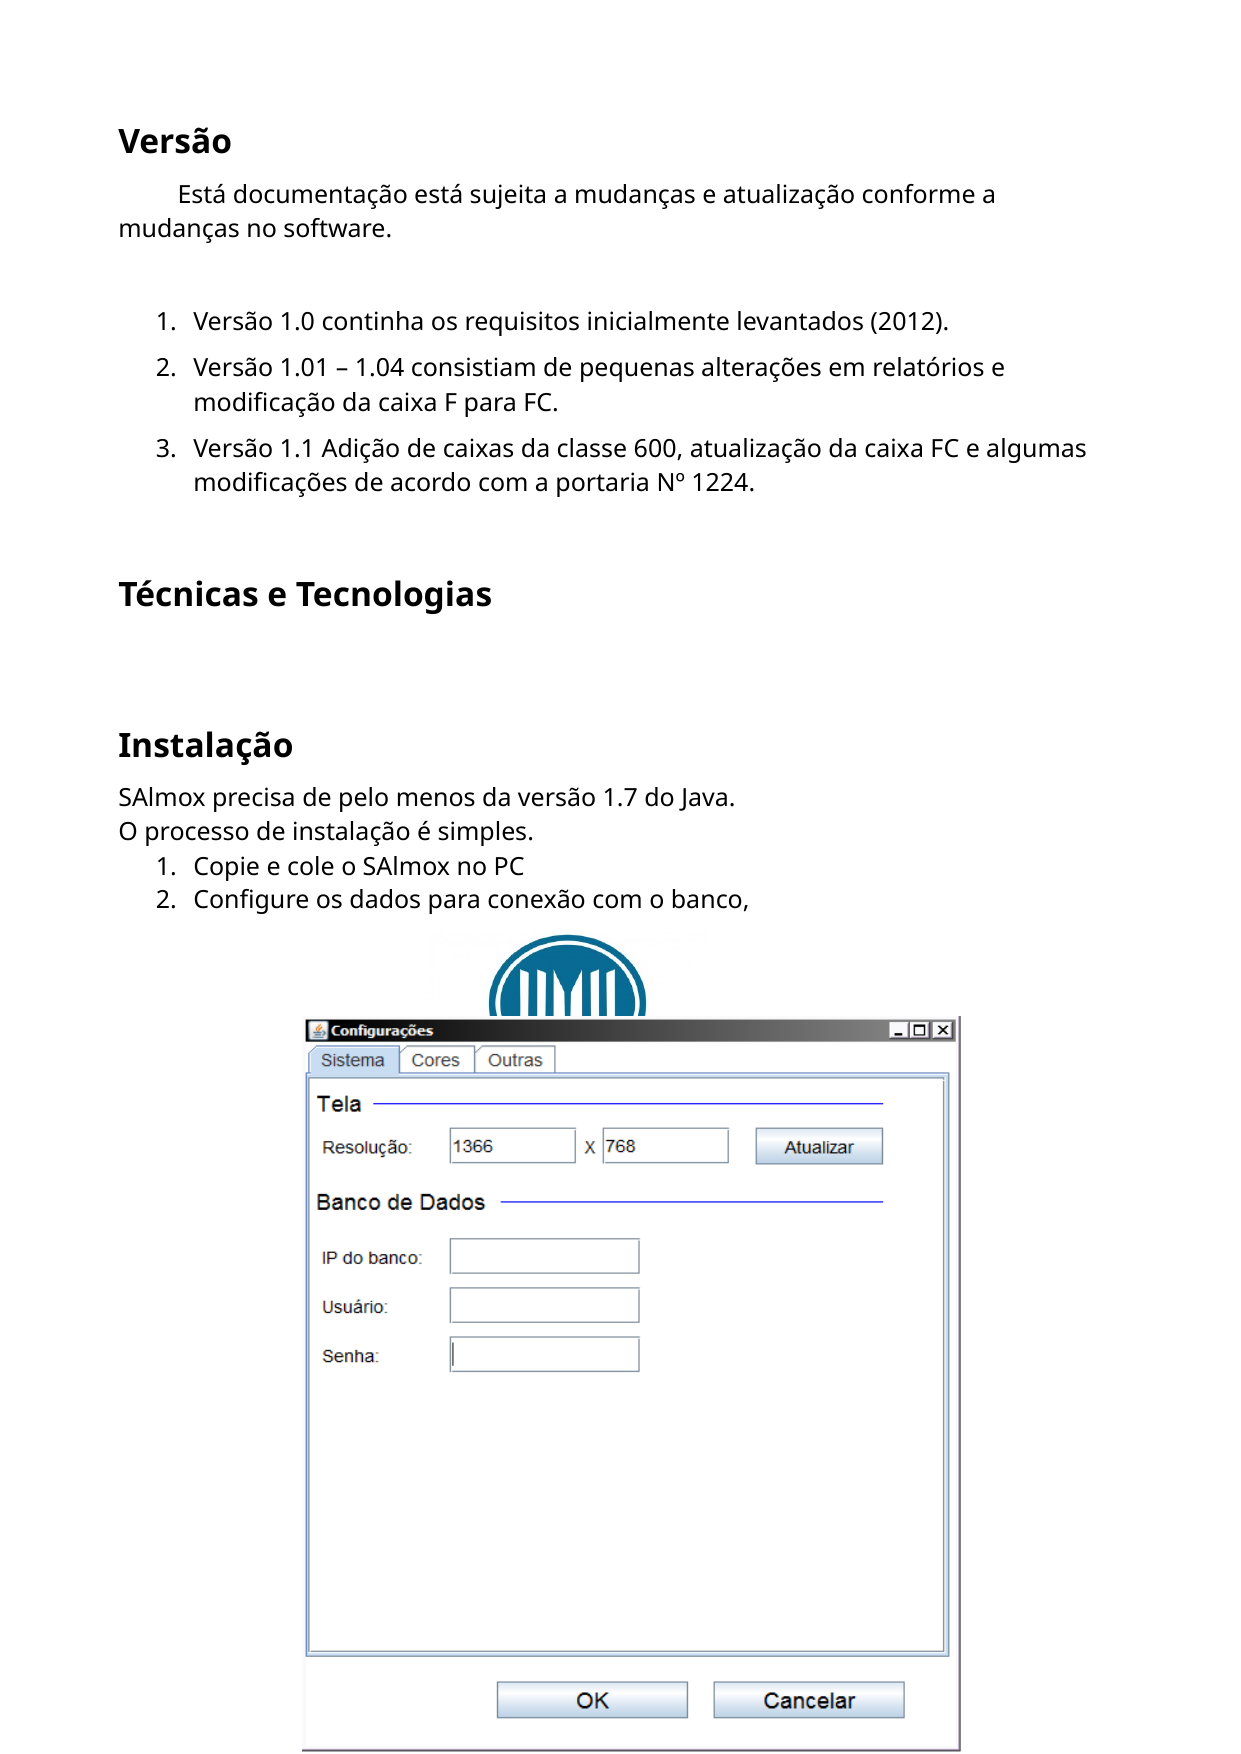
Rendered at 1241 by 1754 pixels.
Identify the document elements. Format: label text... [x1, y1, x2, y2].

picture [302, 925, 961, 1754]
subtitle Versão [118, 118, 1122, 164]
list Configure os dados para conexão com o banco, [156, 882, 1122, 916]
list Copie e cole o SAlmox no PC [156, 848, 1122, 882]
list Versão 1.1 Adição de caixas da classe 600, atualização da caixa FC e algumas modificações de acordo com a portaria Nº 1224. [156, 431, 1122, 499]
text O processo de instalação é simples. [118, 814, 1122, 848]
subtitle Instalação [118, 722, 1122, 767]
subtitle Técnicas e Tecnologias [118, 570, 1122, 616]
text Está documentação está sujeita a mudanças e atualização conforme a mudanças no software. [118, 176, 1122, 244]
text SAlmox precisa de pelo menos da versão 1.7 do Java. [118, 780, 1122, 814]
list Versão 1.0 continha os requisitos inicialmente levantados (2012). [156, 303, 1122, 338]
list Versão 1.01 – 1.04 consistiam de pequenas alterações em relatórios e modificação da caixa F para FC. [156, 350, 1122, 418]
